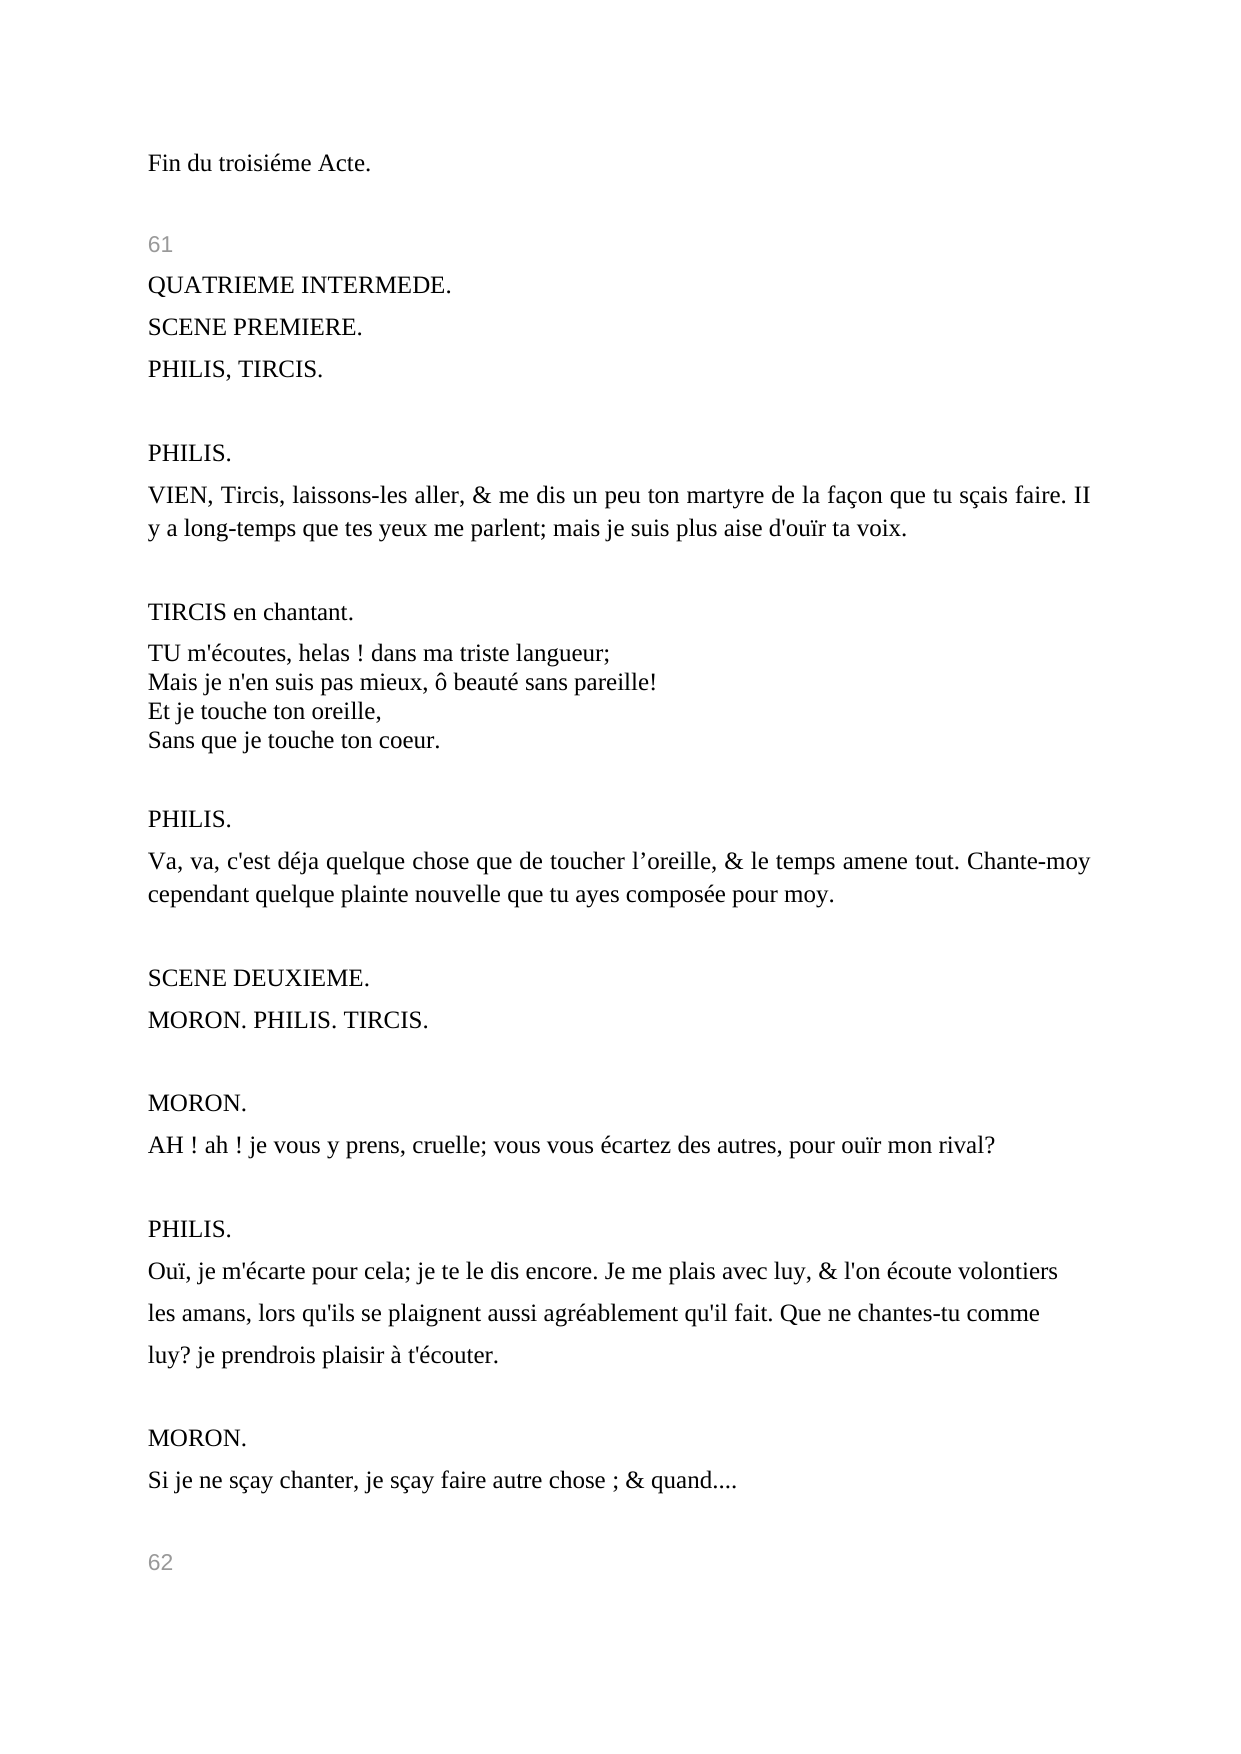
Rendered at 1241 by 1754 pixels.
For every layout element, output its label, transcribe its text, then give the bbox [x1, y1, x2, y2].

text SCENE DEUXIEME. [148, 963, 1093, 992]
text QUATRIEME INTERMEDE. [148, 270, 1093, 299]
text luy? je prendrois plaisir à t'écouter. [148, 1340, 1093, 1368]
text TIRCIS en chantant. [148, 597, 1093, 625]
text Si je ne sçay chanter, je sçay faire autre chose ; & quand.... [148, 1465, 1093, 1494]
text TU m'écoutes, helas ! dans ma triste langueur; [148, 638, 1093, 667]
text PHILIS, TIRCIS. [148, 354, 1093, 383]
text 61 [173, 231, 1093, 258]
text AH ! ah ! je vous y prens, cruelle; vous vous écartez des autres, pour ouïr mon rival? [148, 1130, 1093, 1159]
text PHILIS. [148, 438, 1093, 467]
text PHILIS. [148, 804, 1093, 833]
text Fin du troisiéme Acte. [148, 148, 1093, 176]
text Sans que je touche ton coeur. [148, 725, 1093, 753]
text Ouï, je m'écarte pour cela; je te le dis encore. Je me plais avec luy, & l'on écoute volontiers [148, 1256, 1093, 1285]
text Et je touche ton oreille, [148, 696, 1093, 725]
text 62 [173, 1549, 1093, 1575]
text VIEN, Tircis, laissons-les aller, & me dis un peu ton martyre de la façon que tu sçais faire. II y a long-temps que tes yeux me parlent; mais je suis plus aise d'ouïr ta voix. [148, 480, 1093, 542]
text MORON. PHILIS. TIRCIS. [148, 1005, 1093, 1033]
text MORON. [148, 1423, 1093, 1452]
text MORON. [148, 1088, 1093, 1117]
text Mais je n'en suis pas mieux, ô beauté sans pareille! [148, 667, 1093, 696]
text Va, va, c'est déja quelque chose que de toucher l’oreille, & le temps amene tout. Chante-moy cependant quelque plainte nouvelle que tu ayes composée pour moy. [148, 846, 1093, 908]
text SCENE PREMIERE. [148, 312, 1093, 341]
text PHILIS. [148, 1214, 1093, 1243]
text les amans, lors qu'ils se plaignent aussi agréablement qu'il fait. Que ne chantes-tu comme [148, 1298, 1093, 1327]
